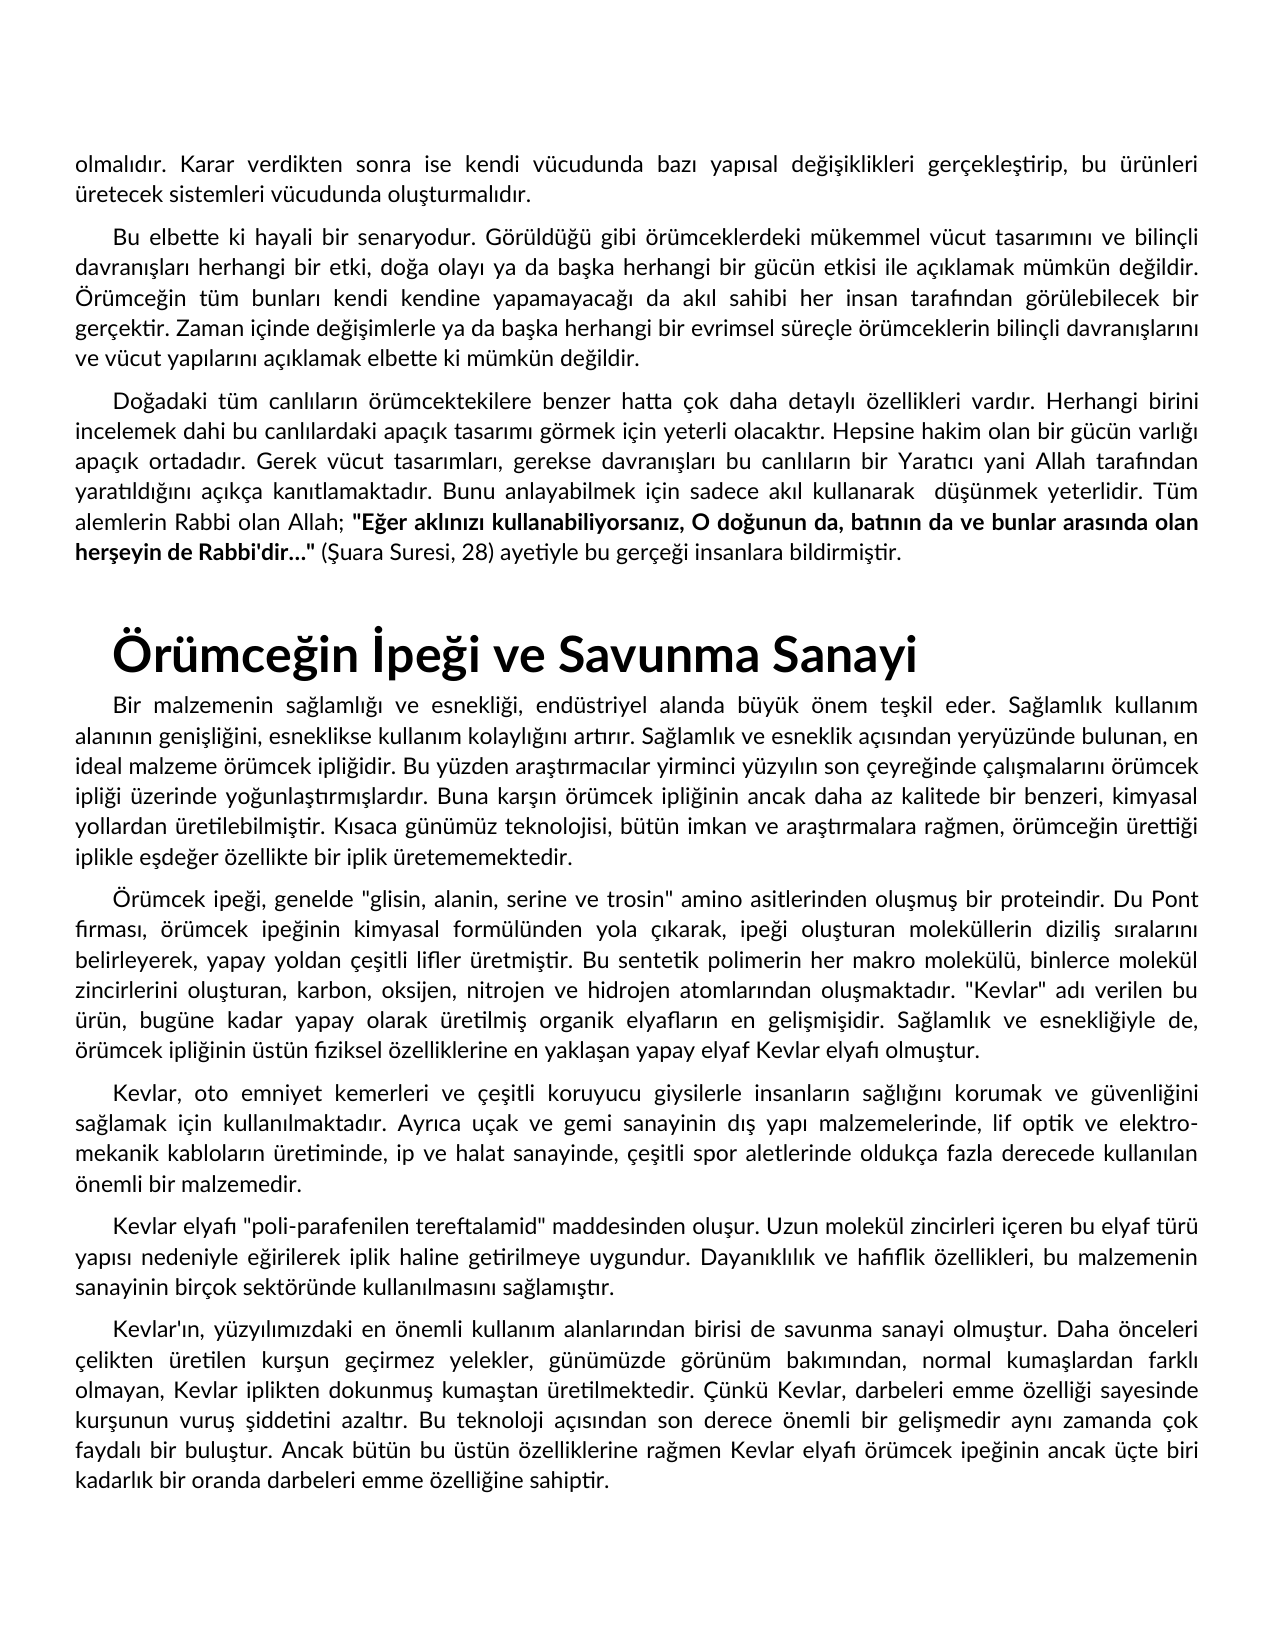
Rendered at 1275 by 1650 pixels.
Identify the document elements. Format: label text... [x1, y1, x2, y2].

text Kevlar elyafı "poli-parafenilen tereftalamid" maddesinden oluşur. Uzun molekül zincirleri içeren bu elyaf türü yapısı nedeniyle eğirilerek iplik haline getirilmeye uygundur. Dayanıklılık ve hafiflik özellikleri, bu malzemenin sanayinin birçok sektöründe kullanılmasını sağlamıştır. [75, 1212, 1200, 1300]
text olmalıdır. Karar verdikten sonra ise kendi vücudunda bazı yapısal değişiklikleri gerçekleştirip, bu ürünleri üretecek sistemleri vücudunda oluşturmalıdır. [75, 150, 1200, 208]
text Bir malzemenin sağlamlığı ve esnekliği, endüstriyel alanda büyük önem teşkil eder. Sağlamlık kullanım alanının genişliğini, esneklikse kullanım kolaylığını artırır. Sağlamlık ve esneklik açısından yeryüzünde bulunan, en ideal malzeme örümcek ipliğidir. Bu yüzden araştırmacılar yirminci yüzyılın son çeyreğinde çalışmalarını örümcek ipliği üzerinde yoğunlaştırmışlardır. Buna karşın örümcek ipliğinin ancak daha az kalitede bir benzeri, kimyasal yollardan üretilebilmiştir. Kısaca günümüz teknolojisi, bütün imkan ve araştırmalara rağmen, örümceğin ürettiği iplikle eşdeğer özellikte bir iplik üretememektedir. [75, 691, 1200, 870]
text Örümcek ipeği, genelde "glisin, alanin, serine ve trosin" amino asitlerinden oluşmuş bir proteindir. Du Pont firması, örümcek ipeğinin kimyasal formülünden yola çıkarak, ipeği oluşturan moleküllerin diziliş sıralarını belirleyerek, yapay yoldan çeşitli lifler üretmiştir. Bu sentetik polimerin her makro molekülü, binlerce molekül zincirlerini oluşturan, karbon, oksijen, nitrojen ve hidrojen atomlarından oluşmaktadır. "Kevlar" adı verilen bu ürün, bugüne kadar yapay olarak üretilmiş organik elyafların en gelişmişidir. Sağlamlık ve esnekliğiyle de, örümcek ipliğinin üstün fiziksel özelliklerine en yaklaşan yapay elyaf Kevlar elyafı olmuştur. [75, 885, 1200, 1063]
text Bu elbette ki hayali bir senaryodur. Görüldüğü gibi örümceklerdeki mükemmel vücut tasarımını ve bilinçli davranışları herhangi bir etki, doğa olayı ya da başka herhangi bir gücün etkisi ile açıklamak mümkün değildir. Örümceğin tüm bunları kendi kendine yapamayacağı da akıl sahibi her insan tarafından görülebilecek bir gerçektir. Zaman içinde değişimlerle ya da başka herhangi bir evrimsel süreçle örümceklerin bilinçli davranışlarını ve vücut yapılarını açıklamak elbette ki mümkün değildir. [75, 223, 1200, 371]
text Kevlar, oto emniyet kemerleri ve çeşitli koruyucu giysilerle insanların sağlığını korumak ve güvenliğini sağlamak için kullanılmaktadır. Ayrıca uçak ve gemi sanayinin dış yapı malzemelerinde, lif optik ve elektro-mekanik kabloların üretiminde, ip ve halat sanayinde, çeşitli spor aletlerinde oldukça fazla derecede kullanılan önemli bir malzemedir. [75, 1079, 1200, 1197]
text Doğadaki tüm canlıların örümcektekilere benzer hatta çok daha detaylı özellikleri vardır. Herhangi birini incelemek dahi bu canlılardaki apaçık tasarımı görmek için yeterli olacaktır. Hepsine hakim olan bir gücün varlığı apaçık ortadadır. Gerek vücut tasarımları, gerekse davranışları bu canlıların bir Yaratıcı yani Allah tarafından yaratıldığını açıkça kanıtlamaktadır. Bunu anlayabilmek için sadece akıl kullanarak düşünmek yeterlidir. Tüm alemlerin Rabbi olan Allah; "Eğer aklınızı kullanabiliyorsanız, O doğunun da, batının da ve bunlar arasında olan herşeyin de Rabbi'dir…" (Şuara Suresi, 28) ayetiyle bu gerçeği insanlara bildirmiştir. [75, 386, 1200, 565]
subtitle Örümceğin İpeği ve Savunma Sanayi [112, 623, 1200, 683]
text Kevlar'ın, yüzyılımızdaki en önemli kullanım alanlarından birisi de savunma sanayi olmuştur. Daha önceleri çelikten üretilen kurşun geçirmez yelekler, günümüzde görünüm bakımından, normal kumaşlardan farklı olmayan, Kevlar iplikten dokunmuş kumaştan üretilmektedir. Çünkü Kevlar, darbeleri emme özelliği sayesinde kurşunun vuruş şiddetini azaltır. Bu teknoloji açısından son derece önemli bir gelişmedir aynı zamanda çok faydalı bir buluştur. Ancak bütün bu üstün özelliklerine rağmen Kevlar elyafı örümcek ipeğinin ancak üçte biri kadarlık bir oranda darbeleri emme özelliğine sahiptir. [75, 1315, 1200, 1494]
